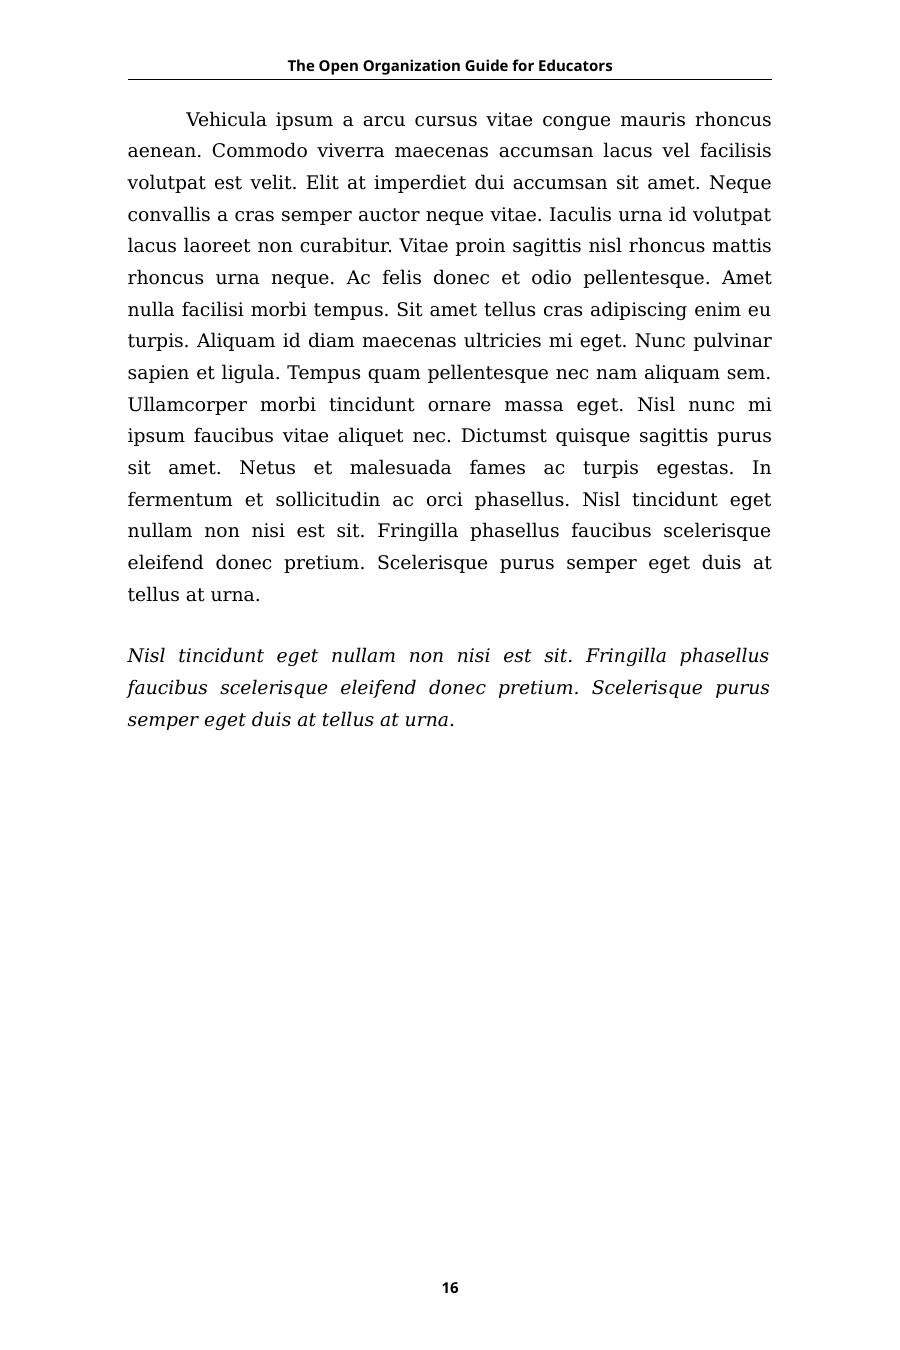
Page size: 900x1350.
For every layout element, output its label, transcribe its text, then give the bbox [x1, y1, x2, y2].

text Vehicula ipsum a arcu cursus vitae congue mauris rhoncus aenean. Commodo viverra maecenas accumsan lacus vel facilisis volutpat est velit. Elit at imperdiet dui accumsan sit amet. Neque convallis a cras semper auctor neque vitae. Iaculis urna id volutpat lacus laoreet non curabitur. Vitae proin sagittis nisl rhoncus mattis rhoncus urna neque. Ac felis donec et odio pellentesque. Amet nulla facilisi morbi tempus. Sit amet tellus cras adipiscing enim eu turpis. Aliquam id diam maecenas ultricies mi eget. Nunc pulvinar sapien et ligula. Tempus quam pellentesque nec nam aliquam sem. Ullamcorper morbi tincidunt ornare massa eget. Nisl nunc mi ipsum faucibus vitae aliquet nec. Dictumst quisque sagittis purus sit amet. Netus et malesuada fames ac turpis egestas. In fermentum et sollicitudin ac orci phasellus. Nisl tincidunt eget nullam non nisi est sit. Fringilla phasellus faucibus scelerisque eleifend donec pretium. Scelerisque purus semper eget duis at tellus at urna. [127, 109, 772, 606]
text Nisl tincidunt eget nullam non nisi est sit. Fringilla phasellus faucibus scelerisque eleifend donec pretium. Scelerisque purus semper eget duis at tellus at urna. [127, 645, 772, 731]
